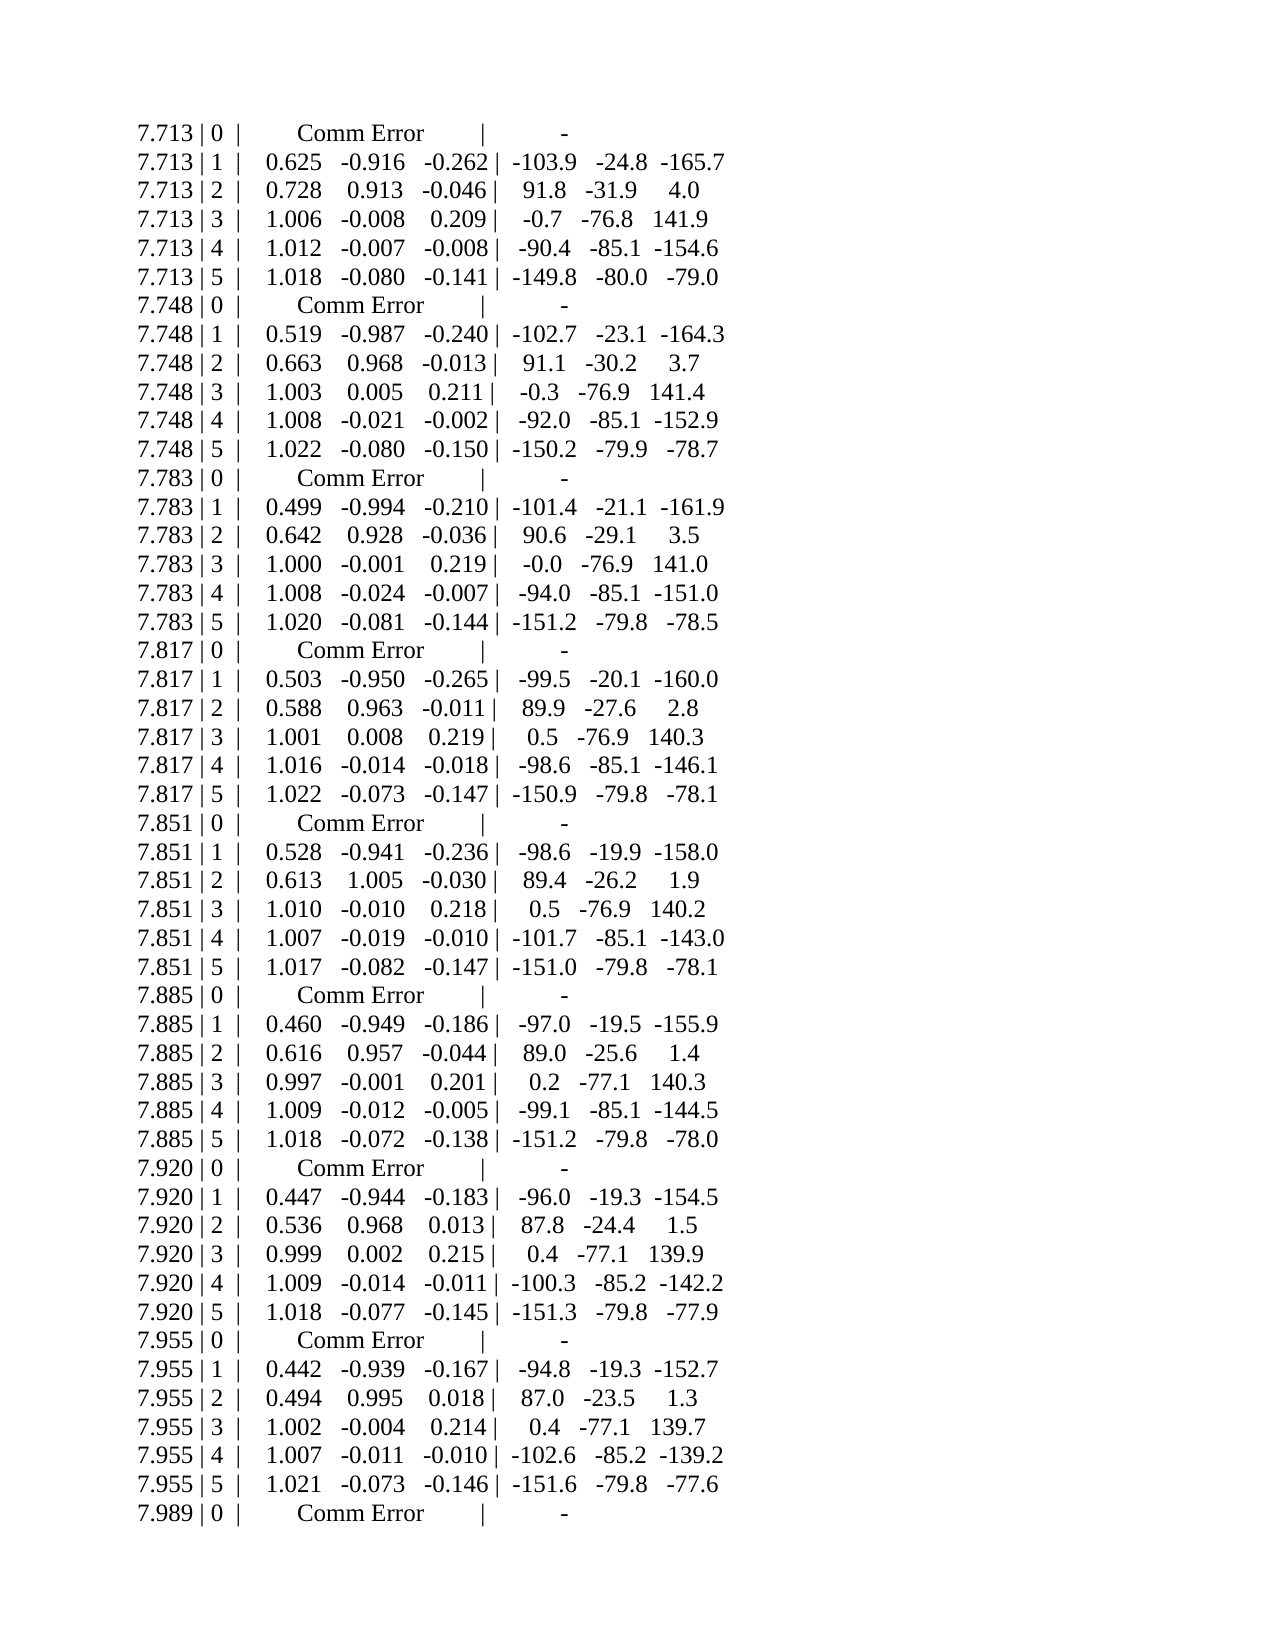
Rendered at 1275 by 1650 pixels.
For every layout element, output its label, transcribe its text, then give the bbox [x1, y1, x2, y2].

text 7.817 | 2 | 0.588 0.963 -0.011 | 89.9 -27.6 2.8 [118, 693, 1157, 722]
text 7.851 | 4 | 1.007 -0.019 -0.010 | -101.7 -85.1 -143.0 [118, 923, 1157, 952]
text 7.885 | 2 | 0.616 0.957 -0.044 | 89.0 -25.6 1.4 [118, 1038, 1157, 1067]
text 7.885 | 1 | 0.460 -0.949 -0.186 | -97.0 -19.5 -155.9 [118, 1009, 1157, 1038]
text 7.817 | 0 | Comm Error | - [118, 636, 1157, 664]
text 7.955 | 2 | 0.494 0.995 0.018 | 87.0 -23.5 1.3 [118, 1383, 1157, 1412]
text 7.851 | 3 | 1.010 -0.010 0.218 | 0.5 -76.9 140.2 [118, 894, 1157, 923]
text 7.955 | 3 | 1.002 -0.004 0.214 | 0.4 -77.1 139.7 [118, 1412, 1157, 1441]
text 7.748 | 4 | 1.008 -0.021 -0.002 | -92.0 -85.1 -152.9 [118, 406, 1157, 434]
text 7.817 | 3 | 1.001 0.008 0.219 | 0.5 -76.9 140.3 [118, 722, 1157, 751]
text 7.955 | 4 | 1.007 -0.011 -0.010 | -102.6 -85.2 -139.2 [118, 1441, 1157, 1469]
text 7.920 | 5 | 1.018 -0.077 -0.145 | -151.3 -79.8 -77.9 [118, 1297, 1157, 1326]
text 7.851 | 2 | 0.613 1.005 -0.030 | 89.4 -26.2 1.9 [118, 866, 1157, 894]
text 7.748 | 5 | 1.022 -0.080 -0.150 | -150.2 -79.9 -78.7 [118, 434, 1157, 463]
text 7.748 | 0 | Comm Error | - [118, 291, 1157, 319]
text 7.885 | 3 | 0.997 -0.001 0.201 | 0.2 -77.1 140.3 [118, 1067, 1157, 1096]
text 7.955 | 1 | 0.442 -0.939 -0.167 | -94.8 -19.3 -152.7 [118, 1354, 1157, 1383]
text 7.920 | 3 | 0.999 0.002 0.215 | 0.4 -77.1 139.9 [118, 1239, 1157, 1268]
text 7.783 | 0 | Comm Error | - [118, 463, 1157, 492]
text 7.783 | 4 | 1.008 -0.024 -0.007 | -94.0 -85.1 -151.0 [118, 578, 1157, 607]
text 7.920 | 2 | 0.536 0.968 0.013 | 87.8 -24.4 1.5 [118, 1211, 1157, 1239]
text 7.955 | 0 | Comm Error | - [118, 1326, 1157, 1354]
text 7.920 | 0 | Comm Error | - [118, 1153, 1157, 1182]
text 7.817 | 1 | 0.503 -0.950 -0.265 | -99.5 -20.1 -160.0 [118, 664, 1157, 693]
text 7.713 | 5 | 1.018 -0.080 -0.141 | -149.8 -80.0 -79.0 [118, 262, 1157, 291]
text 7.783 | 3 | 1.000 -0.001 0.219 | -0.0 -76.9 141.0 [118, 549, 1157, 578]
text 7.817 | 4 | 1.016 -0.014 -0.018 | -98.6 -85.1 -146.1 [118, 751, 1157, 779]
text 7.713 | 0 | Comm Error | - [118, 118, 1157, 147]
text 7.783 | 5 | 1.020 -0.081 -0.144 | -151.2 -79.8 -78.5 [118, 607, 1157, 636]
text 7.713 | 2 | 0.728 0.913 -0.046 | 91.8 -31.9 4.0 [118, 176, 1157, 204]
text 7.885 | 5 | 1.018 -0.072 -0.138 | -151.2 -79.8 -78.0 [118, 1124, 1157, 1153]
text 7.783 | 2 | 0.642 0.928 -0.036 | 90.6 -29.1 3.5 [118, 521, 1157, 549]
text 7.920 | 1 | 0.447 -0.944 -0.183 | -96.0 -19.3 -154.5 [118, 1182, 1157, 1211]
text 7.817 | 5 | 1.022 -0.073 -0.147 | -150.9 -79.8 -78.1 [118, 779, 1157, 808]
text 7.885 | 0 | Comm Error | - [118, 981, 1157, 1009]
text 7.748 | 2 | 0.663 0.968 -0.013 | 91.1 -30.2 3.7 [118, 348, 1157, 377]
text 7.920 | 4 | 1.009 -0.014 -0.011 | -100.3 -85.2 -142.2 [118, 1268, 1157, 1297]
text 7.885 | 4 | 1.009 -0.012 -0.005 | -99.1 -85.1 -144.5 [118, 1096, 1157, 1124]
text 7.989 | 0 | Comm Error | - [118, 1498, 1157, 1527]
text 7.748 | 1 | 0.519 -0.987 -0.240 | -102.7 -23.1 -164.3 [118, 319, 1157, 348]
text 7.851 | 1 | 0.528 -0.941 -0.236 | -98.6 -19.9 -158.0 [118, 837, 1157, 866]
text 7.851 | 0 | Comm Error | - [118, 808, 1157, 837]
text 7.955 | 5 | 1.021 -0.073 -0.146 | -151.6 -79.8 -77.6 [118, 1469, 1157, 1498]
text 7.713 | 4 | 1.012 -0.007 -0.008 | -90.4 -85.1 -154.6 [118, 233, 1157, 262]
text 7.713 | 1 | 0.625 -0.916 -0.262 | -103.9 -24.8 -165.7 [118, 147, 1157, 176]
text 7.713 | 3 | 1.006 -0.008 0.209 | -0.7 -76.8 141.9 [118, 204, 1157, 233]
text 7.851 | 5 | 1.017 -0.082 -0.147 | -151.0 -79.8 -78.1 [118, 952, 1157, 981]
text 7.783 | 1 | 0.499 -0.994 -0.210 | -101.4 -21.1 -161.9 [118, 492, 1157, 521]
text 7.748 | 3 | 1.003 0.005 0.211 | -0.3 -76.9 141.4 [118, 377, 1157, 406]
